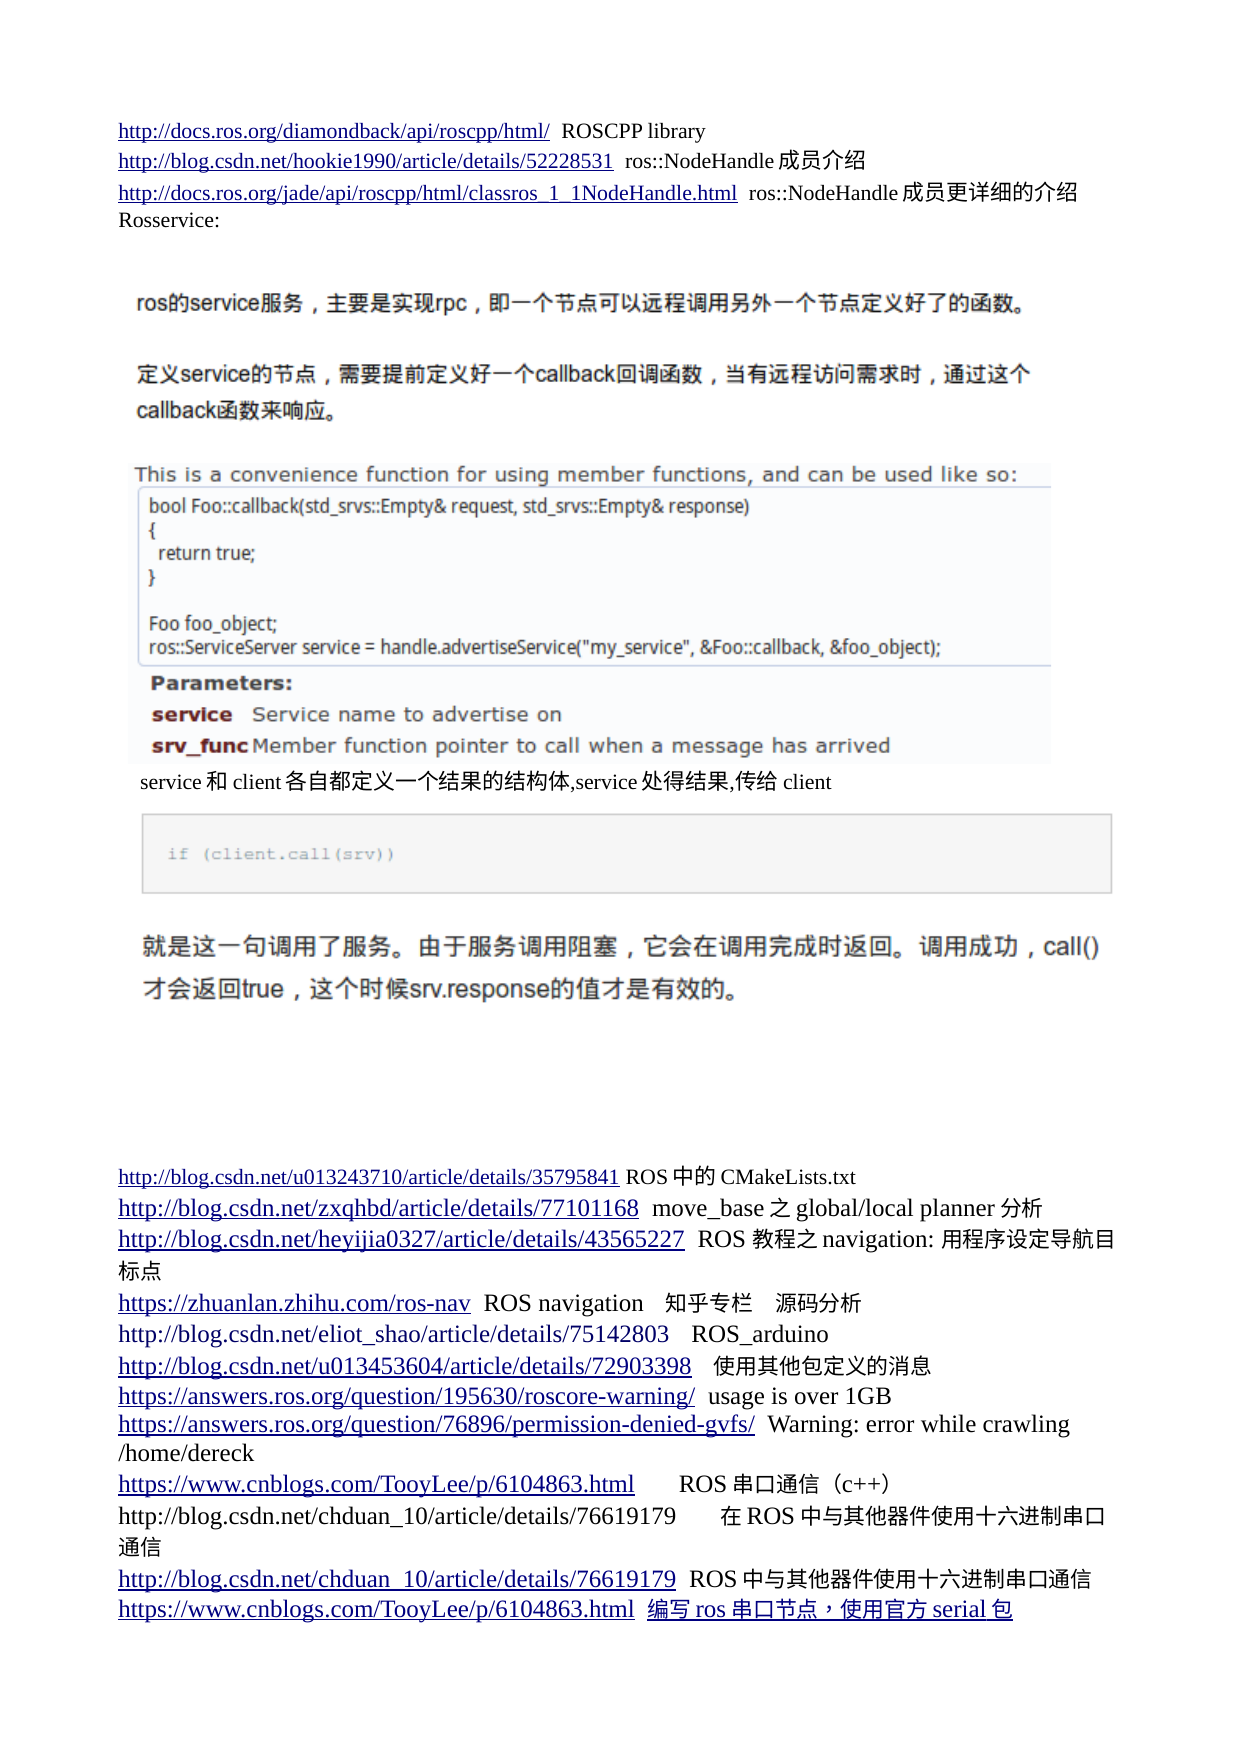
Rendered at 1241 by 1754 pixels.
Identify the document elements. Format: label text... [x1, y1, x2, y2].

text http://blog.csdn.net/chduan_10/article/details/76619179 在ROS中与其他器件使用十六进制串口通信 [118, 1499, 1122, 1562]
text https://www.cnblogs.com/TooyLee/p/6104863.html ROS串口通信（c++） [118, 1467, 1122, 1499]
text https://answers.ros.org/question/195630/roscore-warning/ usage is over 1GB [118, 1381, 1122, 1409]
text http://blog.csdn.net/eliot_shao/article/details/75142803 ROS_arduino [118, 1317, 1122, 1349]
text https://www.cnblogs.com/TooyLee/p/6104863.html 编写ros串口节点，使用官方serial包 [118, 1594, 1122, 1623]
subtitle http://blog.csdn.net/u013243710/article/details/35795841 ROS中的CMakeLists.txt [118, 1159, 1122, 1191]
text http://blog.csdn.net/chduan_10/article/details/76619179 ROS中与其他器件使用十六进制串口通信 [118, 1562, 1122, 1594]
text http://docs.ros.org/diamondback/api/roscpp/html/ ROSCPP library [118, 118, 1122, 143]
picture [127, 463, 1052, 764]
text service和client各自都定义一个结果的结构体,service处得结果,传给client [118, 257, 1122, 795]
text https://zhuanlan.zhihu.com/ros-nav ROS navigation 知乎专栏 源码分析 [118, 1286, 1122, 1317]
picture [115, 281, 1072, 442]
text http://blog.csdn.net/heyijia0327/article/details/43565227 ROS 教程之navigation: 用程序设定导航目标点 [118, 1222, 1122, 1286]
text http://blog.csdn.net/zxqhbd/article/details/77101168 move_base之global/local planner分析 [118, 1191, 1122, 1222]
text Rosservice: [118, 207, 1122, 232]
text http://docs.ros.org/jade/api/roscpp/html/classros_1_1NodeHandle.html ros::NodeHandle成员更详细的介绍 [118, 175, 1122, 207]
subtitle http://blog.csdn.net/hookie1990/article/details/52228531 ros::NodeHandle成员介绍 [118, 143, 1122, 175]
picture [128, 806, 1124, 1034]
text http://blog.csdn.net/u013453604/article/details/72903398 使用其他包定义的消息 [118, 1349, 1122, 1381]
text https://answers.ros.org/question/76896/permission-denied-gvfs/ Warning: error while crawling /home/dereck [118, 1409, 1122, 1467]
